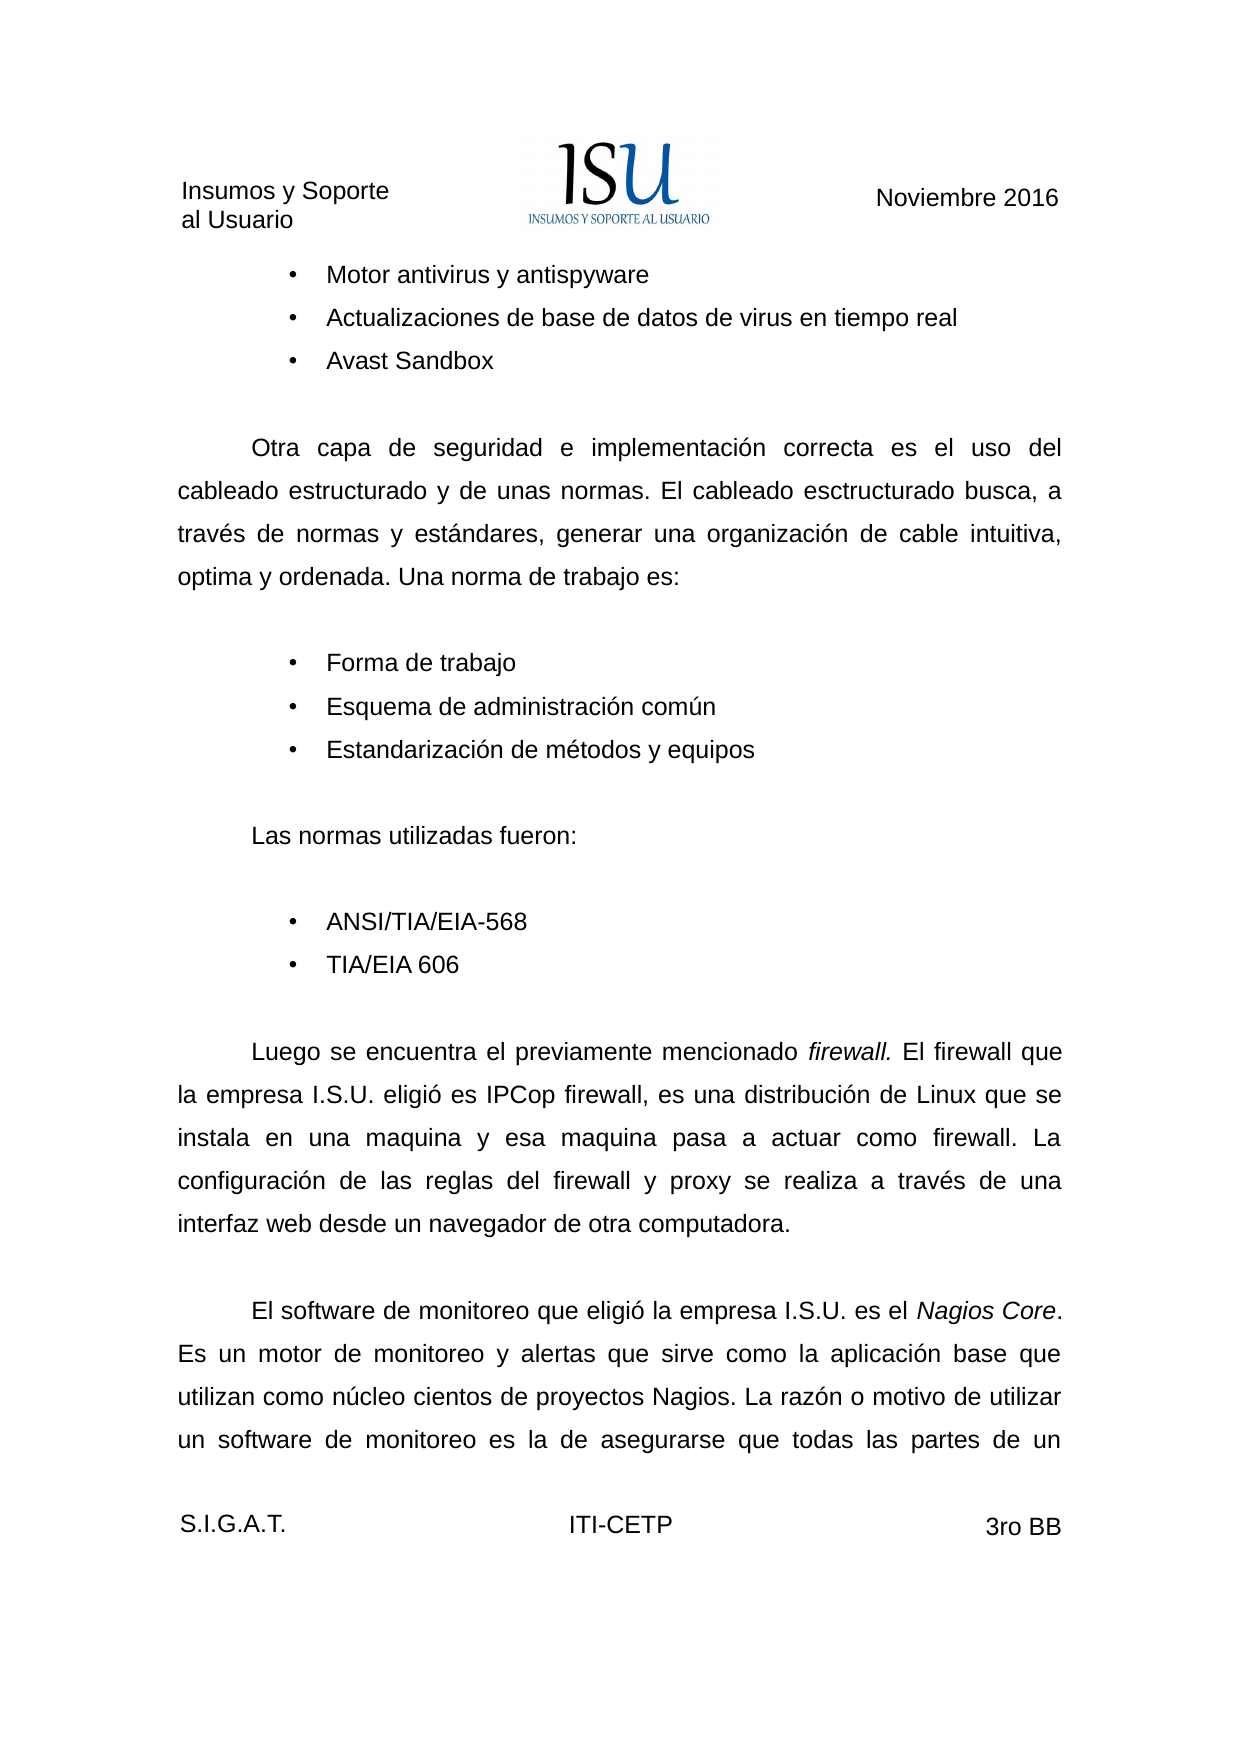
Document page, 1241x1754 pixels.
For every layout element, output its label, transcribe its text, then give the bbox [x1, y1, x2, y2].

list TIA/EIA 606 [288, 951, 1063, 979]
list Estandarización de métodos y equipos [288, 735, 1063, 763]
picture [517, 125, 723, 239]
list ANSI/TIA/EIA-568 [288, 907, 1063, 936]
list Esquema de administración común [288, 691, 1063, 720]
list Forma de trabajo [288, 648, 1063, 677]
text Luego se encuentra el previamente mencionado firewall. El firewall que la empresa I.S.U. eligió es IPCop firewall, es una distribución de Linux que se instala en una maquina y esa maquina pasa a actuar como firewall. La configuración de las reglas del firewall y proxy se realiza a través de una interfaz web desde un navegador de otra computadora. [177, 1037, 1063, 1238]
list Actualizaciones de base de datos de virus en tiempo real [288, 303, 1063, 332]
list Avast Sandbox [288, 346, 1063, 375]
text Otra capa de seguridad e implementación correcta es el uso del cableado estructurado y de unas normas. El cableado esctructurado busca, a través de normas y estándares, generar una organización de cable intuitiva, optima y ordenada. Una norma de trabajo es: [177, 433, 1063, 591]
text El software de monitoreo que eligió la empresa I.S.U. es el Nagios Core. Es un motor de monitoreo y alertas que sirve como la aplicación base que utilizan como núcleo cientos de proyectos Nagios. La razón o motivo de utilizar un software de monitoreo es la de asegurarse que todas las partes de un [177, 1296, 1063, 1454]
list Motor antivirus y antispyware [288, 260, 1063, 289]
text Las normas utilizadas fueron: [177, 821, 1063, 850]
